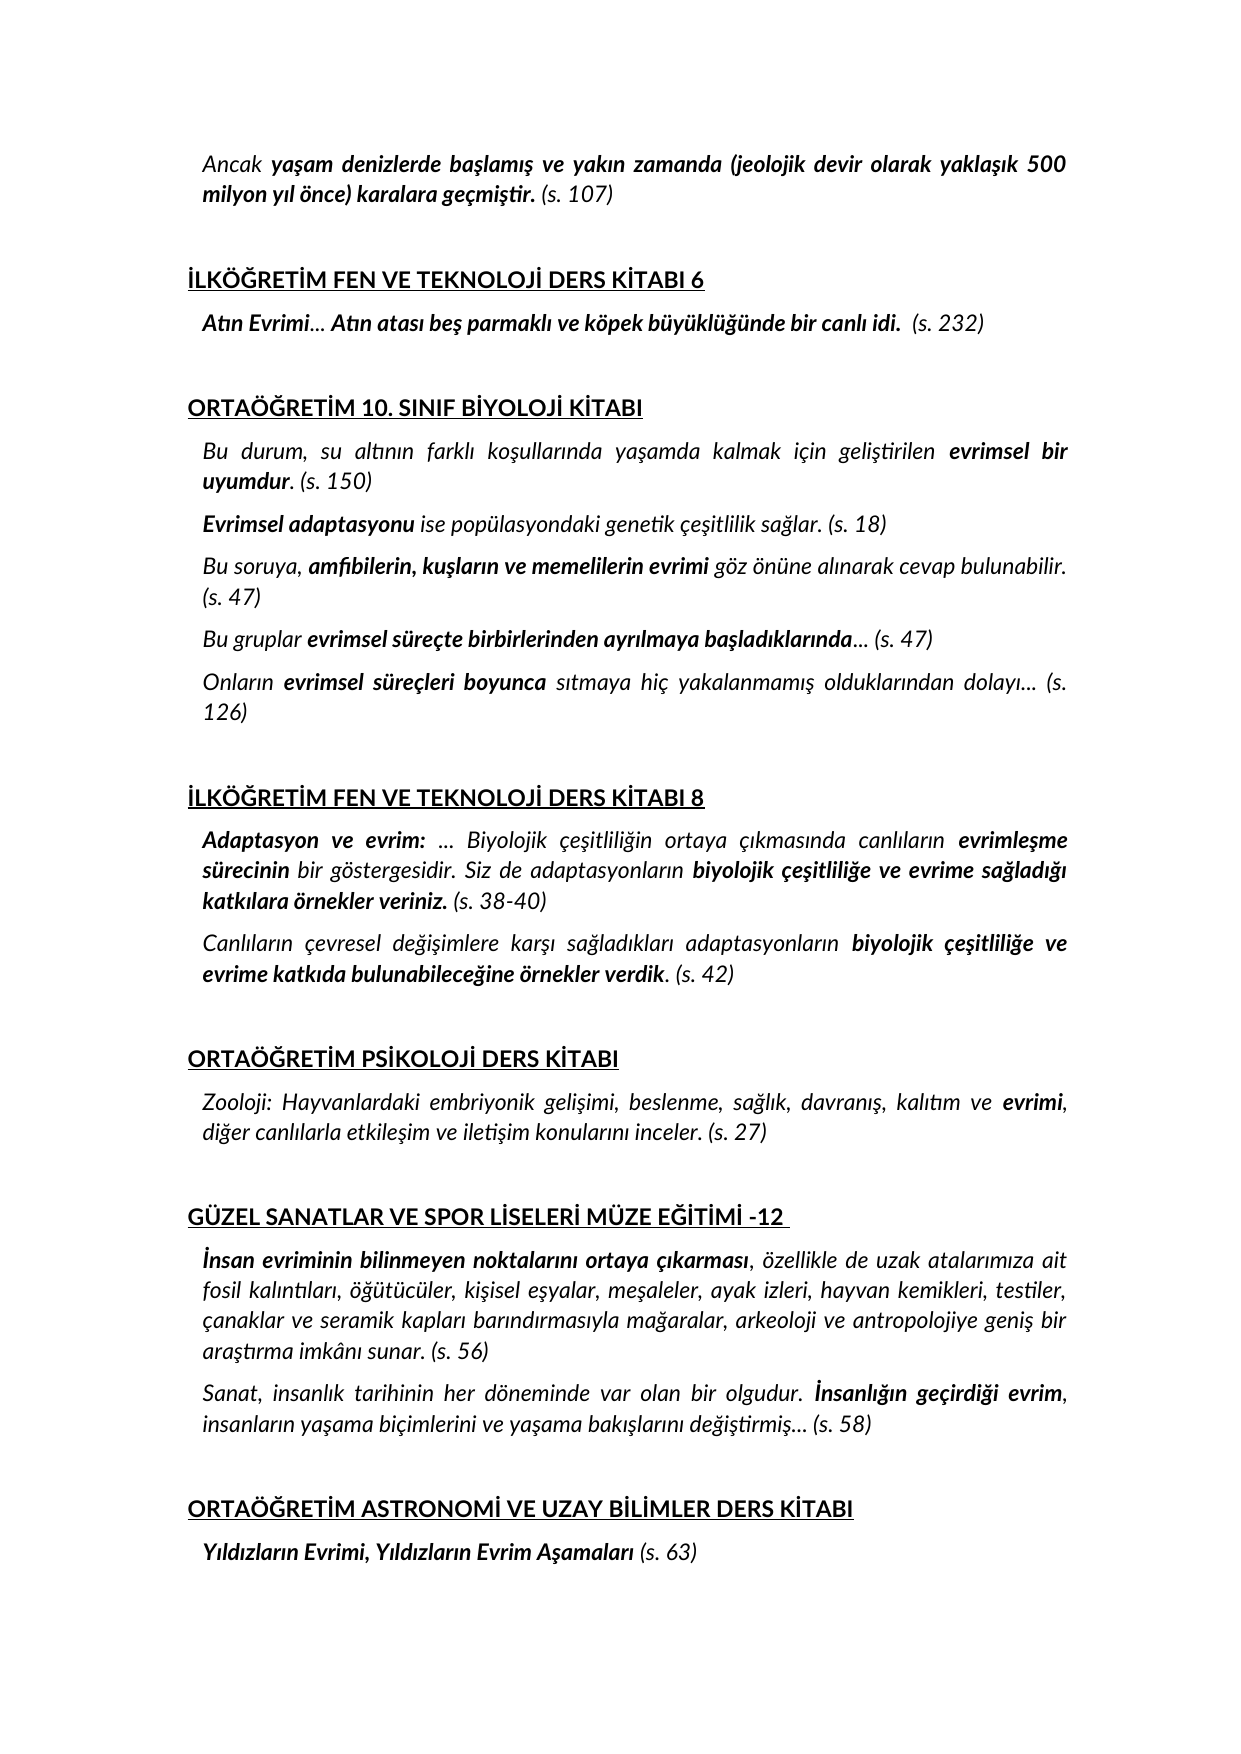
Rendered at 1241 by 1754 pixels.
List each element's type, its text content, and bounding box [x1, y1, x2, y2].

text Atın Evrimi... Atın atası beş parmaklı ve köpek büyüklüğünde bir canlı idi. (s. 232) [202, 308, 1068, 336]
text Evrimsel adaptasyonu ise popülasyondaki genetik çeşitlilik sağlar. (s. 18) [202, 509, 1068, 537]
text Canlıların çevresel değişimlere karşı sağladıkları adaptasyonların biyolojik çeşitliliğe ve evrime katkıda bulunabileceğine örnekler verdik. (s. 42) [202, 929, 1068, 987]
text İLKÖĞRETİM FEN VE TEKNOLOJİ DERS KİTABI 6 [150, 266, 1090, 293]
text Onların evrimsel süreçleri boyunca sıtmaya hiç yakalanmamış olduklarından dolayı... (s. 126) [202, 668, 1068, 725]
text İnsan evriminin bilinmeyen noktalarını ortaya çıkarması, özellikle de uzak atalarımıza ait fosil kalıntıları, öğütücüler, kişisel eşyalar, meşaleler, ayak izleri, hayvan kemikleri, testiler, çanaklar ve seramik kapları barındırmasıyla mağaralar, arkeoloji ve antropolojiye geniş bir araştırma imkânı sunar. (s. 56) [202, 1246, 1068, 1364]
text Ancak yaşam denizlerde başlamış ve yakın zamanda (jeolojik devir olarak yaklaşık 500 milyon yıl önce) karalara geçmiştir. (s. 107) [202, 150, 1068, 208]
text Bu durum, su altının farklı koşullarında yaşamda kalmak için geliştirilen evrimsel bir uyumdur. (s. 150) [202, 436, 1068, 494]
text İLKÖĞRETİM FEN VE TEKNOLOJİ DERS KİTABI 8 [150, 783, 1090, 811]
text Bu soruya, amfibilerin, kuşların ve memelilerin evrimi göz önüne alınarak cevap bulunabilir. (s. 47) [202, 552, 1068, 610]
text Zooloji: Hayvanlardaki embriyonik gelişimi, beslenme, sağlık, davranış, kalıtım ve evrimi, diğer canlılarla etkileşim ve iletişim konularını inceler. (s. 27) [202, 1087, 1068, 1145]
text Bu gruplar evrimsel süreçte birbirlerinden ayrılmaya başladıklarında... (s. 47) [202, 625, 1068, 652]
text ORTAÖĞRETİM PSİKOLOJİ DERS KİTABI [150, 1045, 1090, 1072]
text ORTAÖĞRETİM ASTRONOMİ VE UZAY BİLİMLER DERS KİTABI [150, 1495, 1090, 1522]
text GÜZEL SANATLAR VE SPOR LİSELERİ MÜZE EĞİTİMİ -12 [150, 1203, 1090, 1231]
text Adaptasyon ve evrim: ... Biyolojik çeşitliliğin ortaya çıkmasında canlıların evrimleşme sürecinin bir göstergesidir. Siz de adaptasyonların biyolojik çeşitliliğe ve evrime sağladığı katkılara örnekler veriniz. (s. 38-40) [202, 826, 1068, 914]
text ORTAÖĞRETİM 10. SINIF BİYOLOJİ KİTABI [150, 394, 1090, 421]
text Sanat, insanlık tarihinin her döneminde var olan bir olgudur. İnsanlığın geçirdiği evrim, insanların yaşama biçimlerini ve yaşama bakışlarını değiştirmiş... (s. 58) [202, 1379, 1068, 1437]
text Yıldızların Evrimi, Yıldızların Evrim Aşamaları (s. 63) [202, 1537, 1068, 1565]
